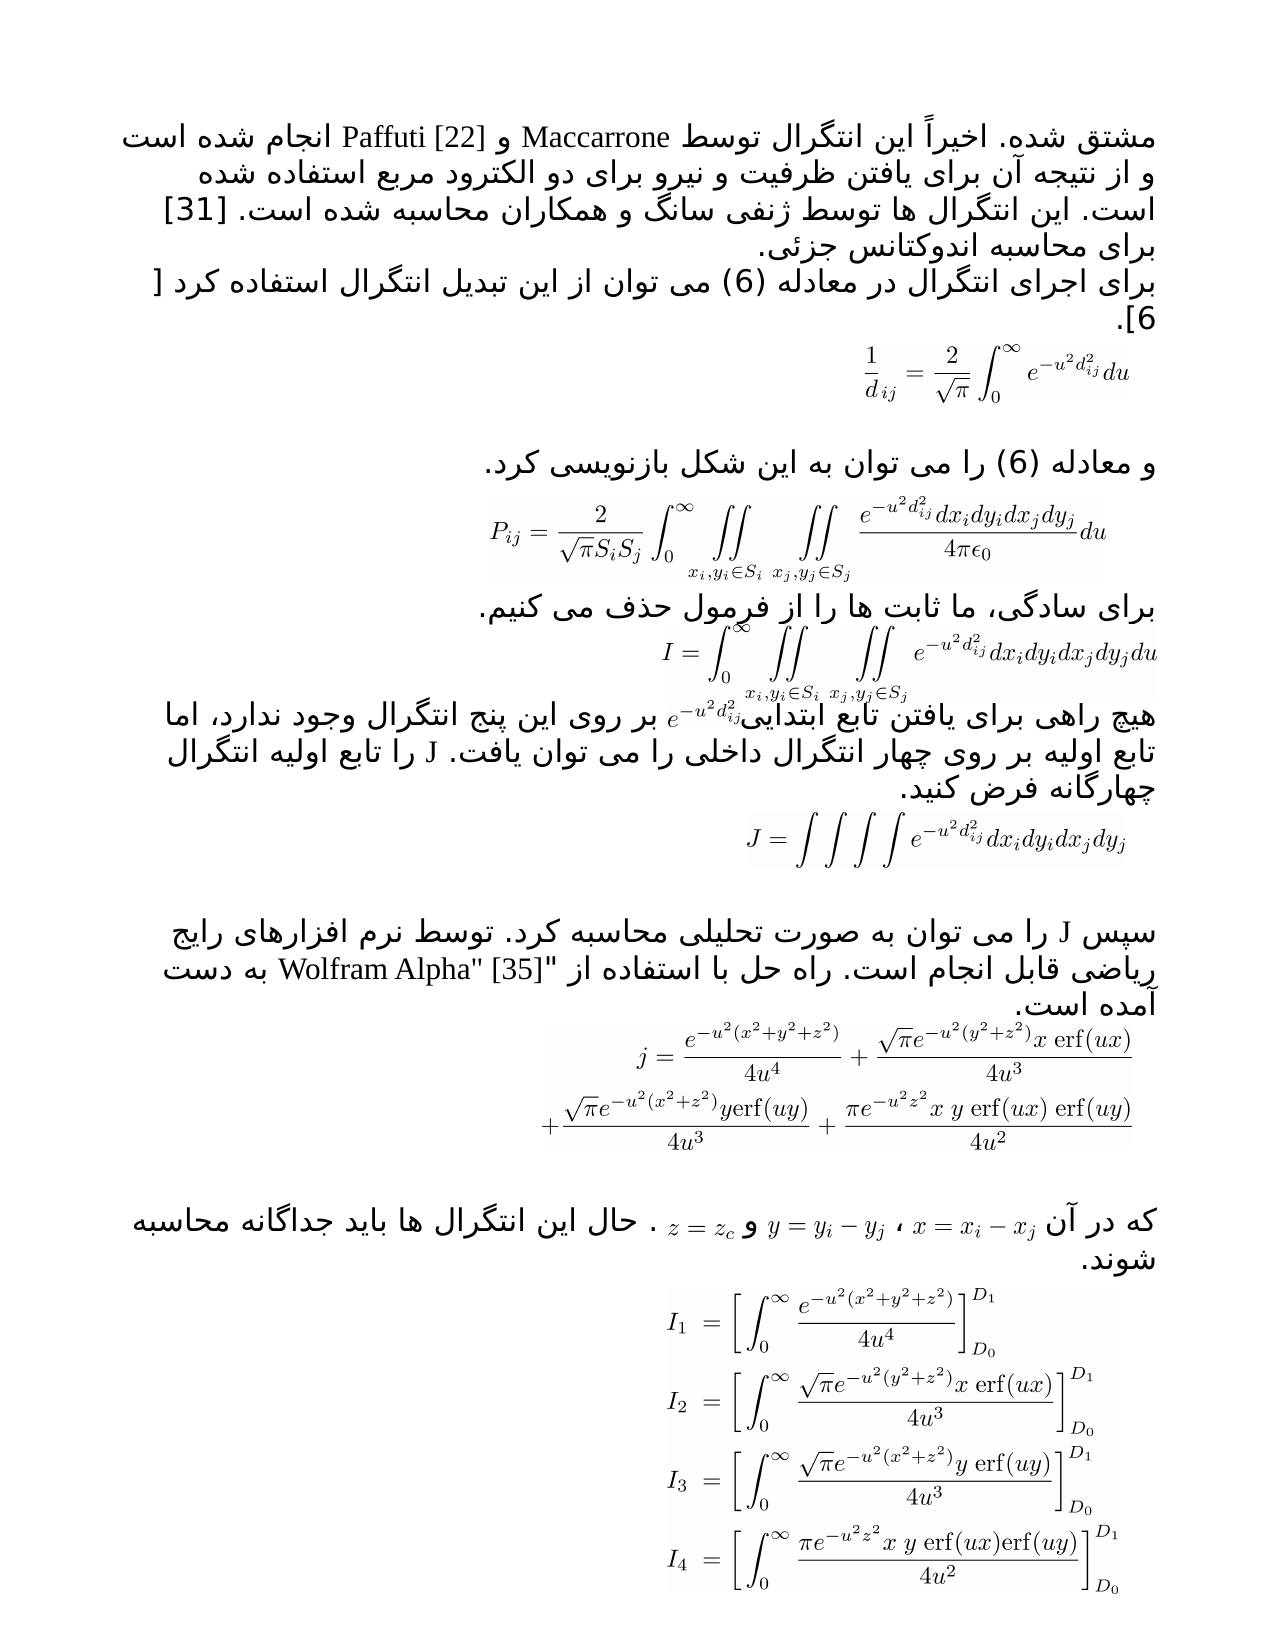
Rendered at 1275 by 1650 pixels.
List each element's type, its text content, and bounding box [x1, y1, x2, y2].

picture [747, 812, 1125, 868]
picture [865, 344, 1129, 403]
text برای به دست آوردن ضرایب جفت شرح داده شده در معادله. (6) می توان از روش یکپارچه سازی عددی استفاده کرد یا آن را به صورت تحلیلی حل کرد. اگرچه پیشرفت های زیادی در تکنیک های عددی وجود دارد، اما راه حل های تحلیلی هنوز زمان پردازش کمتری دارند. ابتدا توسط ایبرت و هانسن برای حوزه های مثلثی [10] انجام شده است. راه حل تحلیلی برای حوزه های مستطیلی ارائه شده توسط Lopez-Pena و Mosig [20]، با یک اشتباه کوچک در فرمول مشتق شده. اخیراً این انتگرال توسط Maccarrone و Paffuti [22] انجام شده است و از نتیجه آن برای یافتن ظرفیت و نیرو برای دو الکترود مربع استفاده شده است. این انتگرال ها توسط ژنفی سانگ و همکاران محاسبه شده است. [31] برای محاسبه اندوکتانس جزئی. [118, 118, 1157, 264]
picture [490, 496, 1106, 582]
text سپس J را می توان به صورت تحلیلی محاسبه کرد. توسط نرم افزارهای رایج ریاضی قابل انجام است. راه حل با استفاده از "Wolfram Alpha" [35] به دست آمده است. [118, 913, 1157, 1023]
picture [668, 1224, 734, 1239]
text که در آن ، و . حال این انتگرال ها باید جداگانه محاسبه شوند. [118, 1202, 1157, 1277]
text برای سادگی، ما ثابت ها را از فرمول حذف می کنیم. [118, 588, 1157, 625]
picture [913, 1222, 1035, 1241]
picture [662, 624, 1157, 727]
text و معادله (6) را می توان به این شکل بازنویسی کرد. [118, 444, 1157, 481]
text برای اجرای انتگرال در معادله (6) می توان از این تبدیل انتگرال استفاده کرد [6]. [118, 264, 1157, 336]
picture [667, 1288, 1118, 1594]
text هیچ راهی برای یافتن تابع ابتدایی بر روی این پنج انتگرال وجود ندارد، اما تابع اولیه بر روی چهار انتگرال داخلی را می توان یافت. J را تابع اولیه انتگرال چهارگانه فرض کنید. [118, 697, 1157, 806]
picture [768, 1221, 884, 1241]
picture [542, 1022, 1132, 1150]
